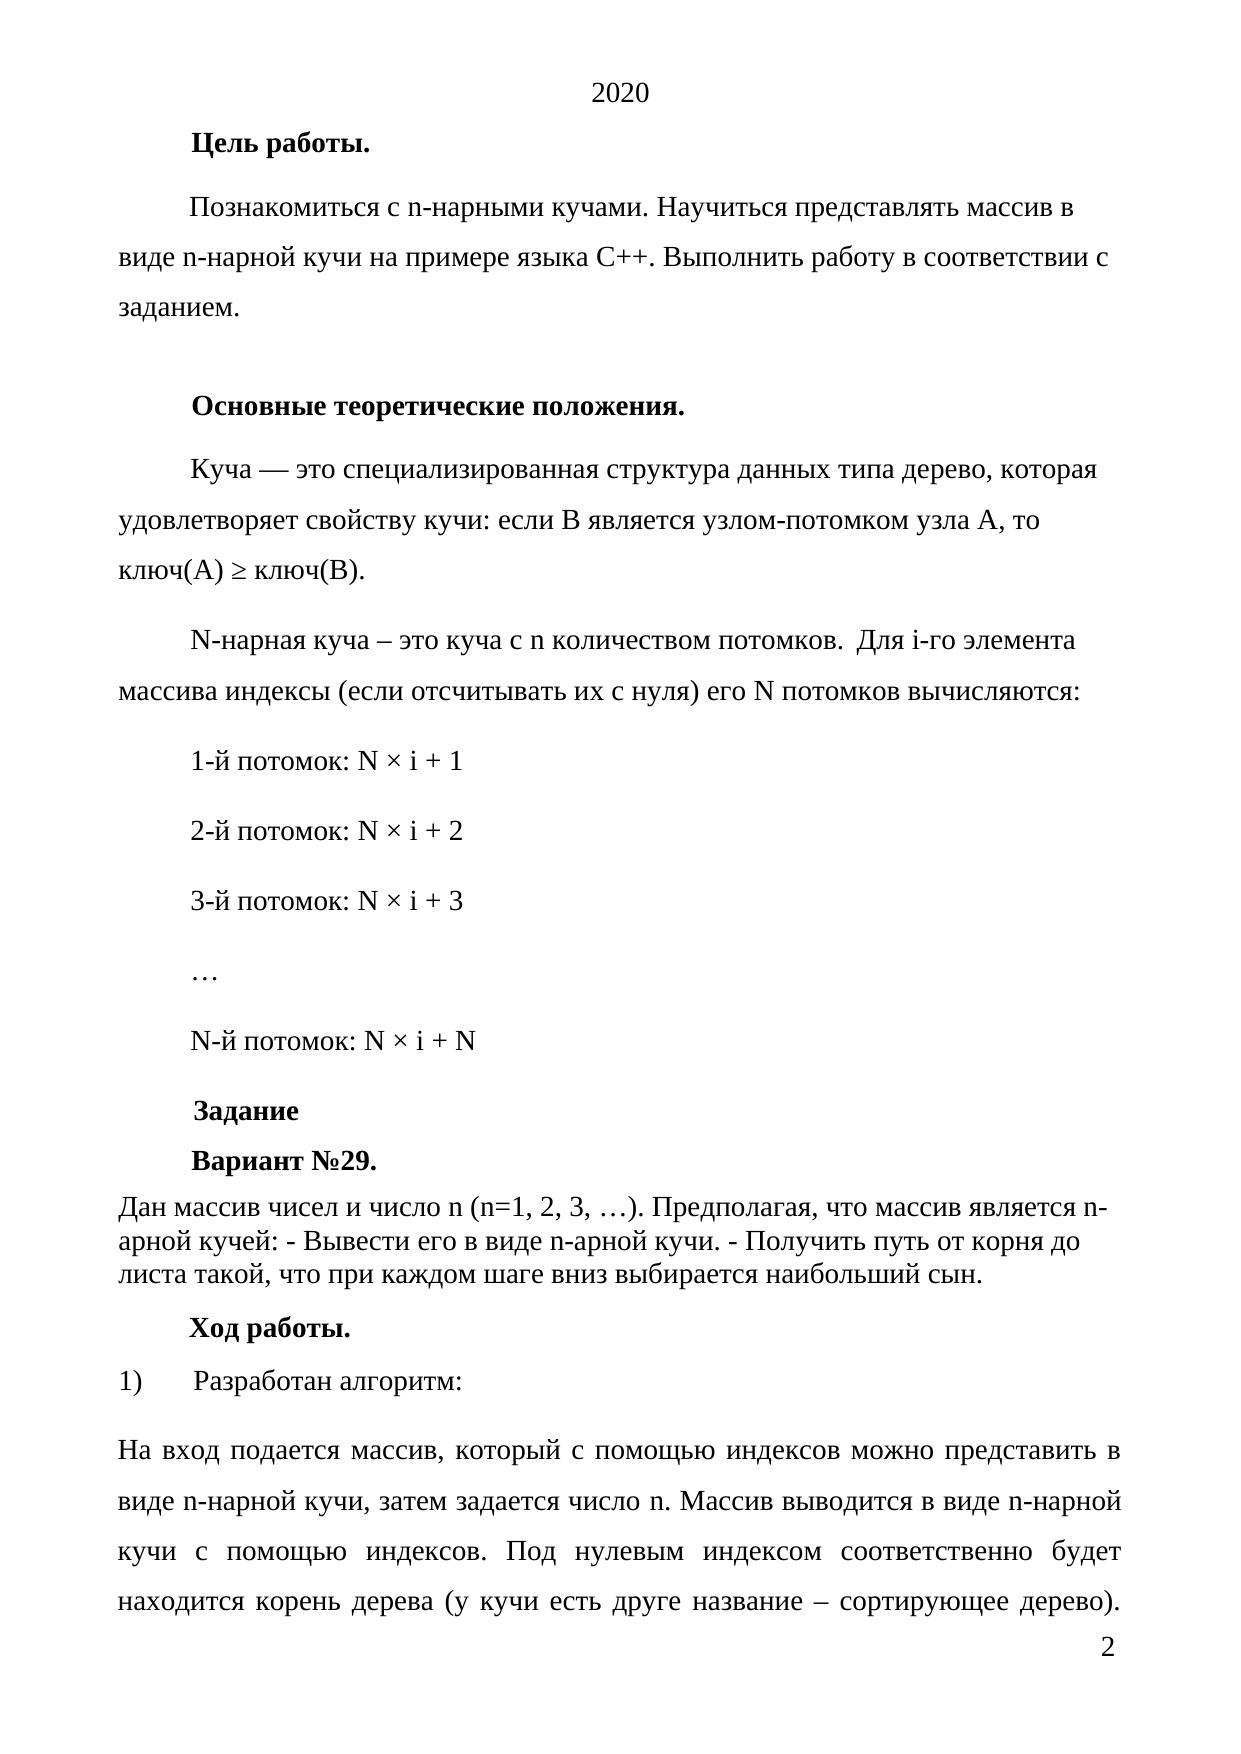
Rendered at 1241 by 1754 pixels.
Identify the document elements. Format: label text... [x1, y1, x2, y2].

text 3-й потомок: N × i + 3 [118, 883, 1122, 916]
text На вход подается массив, который с помощью индексов можно представить в виде n-нарной кучи, затем задается число n. Массив выводится в виде n-нарной кучи с помощью индексов. Под нулевым индексом соответственно будет находится корень дерева (у кучи есть друге название – сортирующее дерево). [117, 1432, 1122, 1617]
text Цель работы. [191, 125, 1122, 159]
text Дан массив чисел и число n (n=1, 2, 3, …). Предполагая, что массив является n-арной кучей: - Вывести его в виде n-арной кучи. - Получить путь от корня до листа такой, что при каждом шаге вниз выбирается наибольший сын. [118, 1189, 1122, 1290]
text Познакомиться с n-нарными кучами. Научиться представлять массив в виде n-нарной кучи на примере языка С++. Выполнить работу в соответствии с заданием. [118, 189, 1122, 323]
text N-й потомок: N × i + N [118, 1023, 1122, 1056]
text 2-й потомок: N × i + 2 [118, 813, 1122, 846]
text 1-й потомок: N × i + 1 [118, 743, 1122, 776]
text … [118, 953, 1122, 986]
text Вариант №29. [191, 1143, 1122, 1176]
text N-нарная куча – это куча с n количеством потомков. Для i-го элемента массива индексы (если отсчитывать их с нуля) его N потомков вычисляются: [118, 622, 1122, 706]
text Куча — это специализированная структура данных типа дерево, которая удовлетворяет свойству кучи: если B является узлом-потомком узла A, то ключ(A) ≥ ключ(B). [118, 452, 1122, 586]
text 2020 [118, 75, 1122, 108]
list Разработан алгоритм: [118, 1363, 1122, 1396]
text Задание [118, 1093, 1122, 1126]
text Ход работы. [118, 1310, 1122, 1343]
text Основные теоретические положения. [191, 388, 1122, 422]
